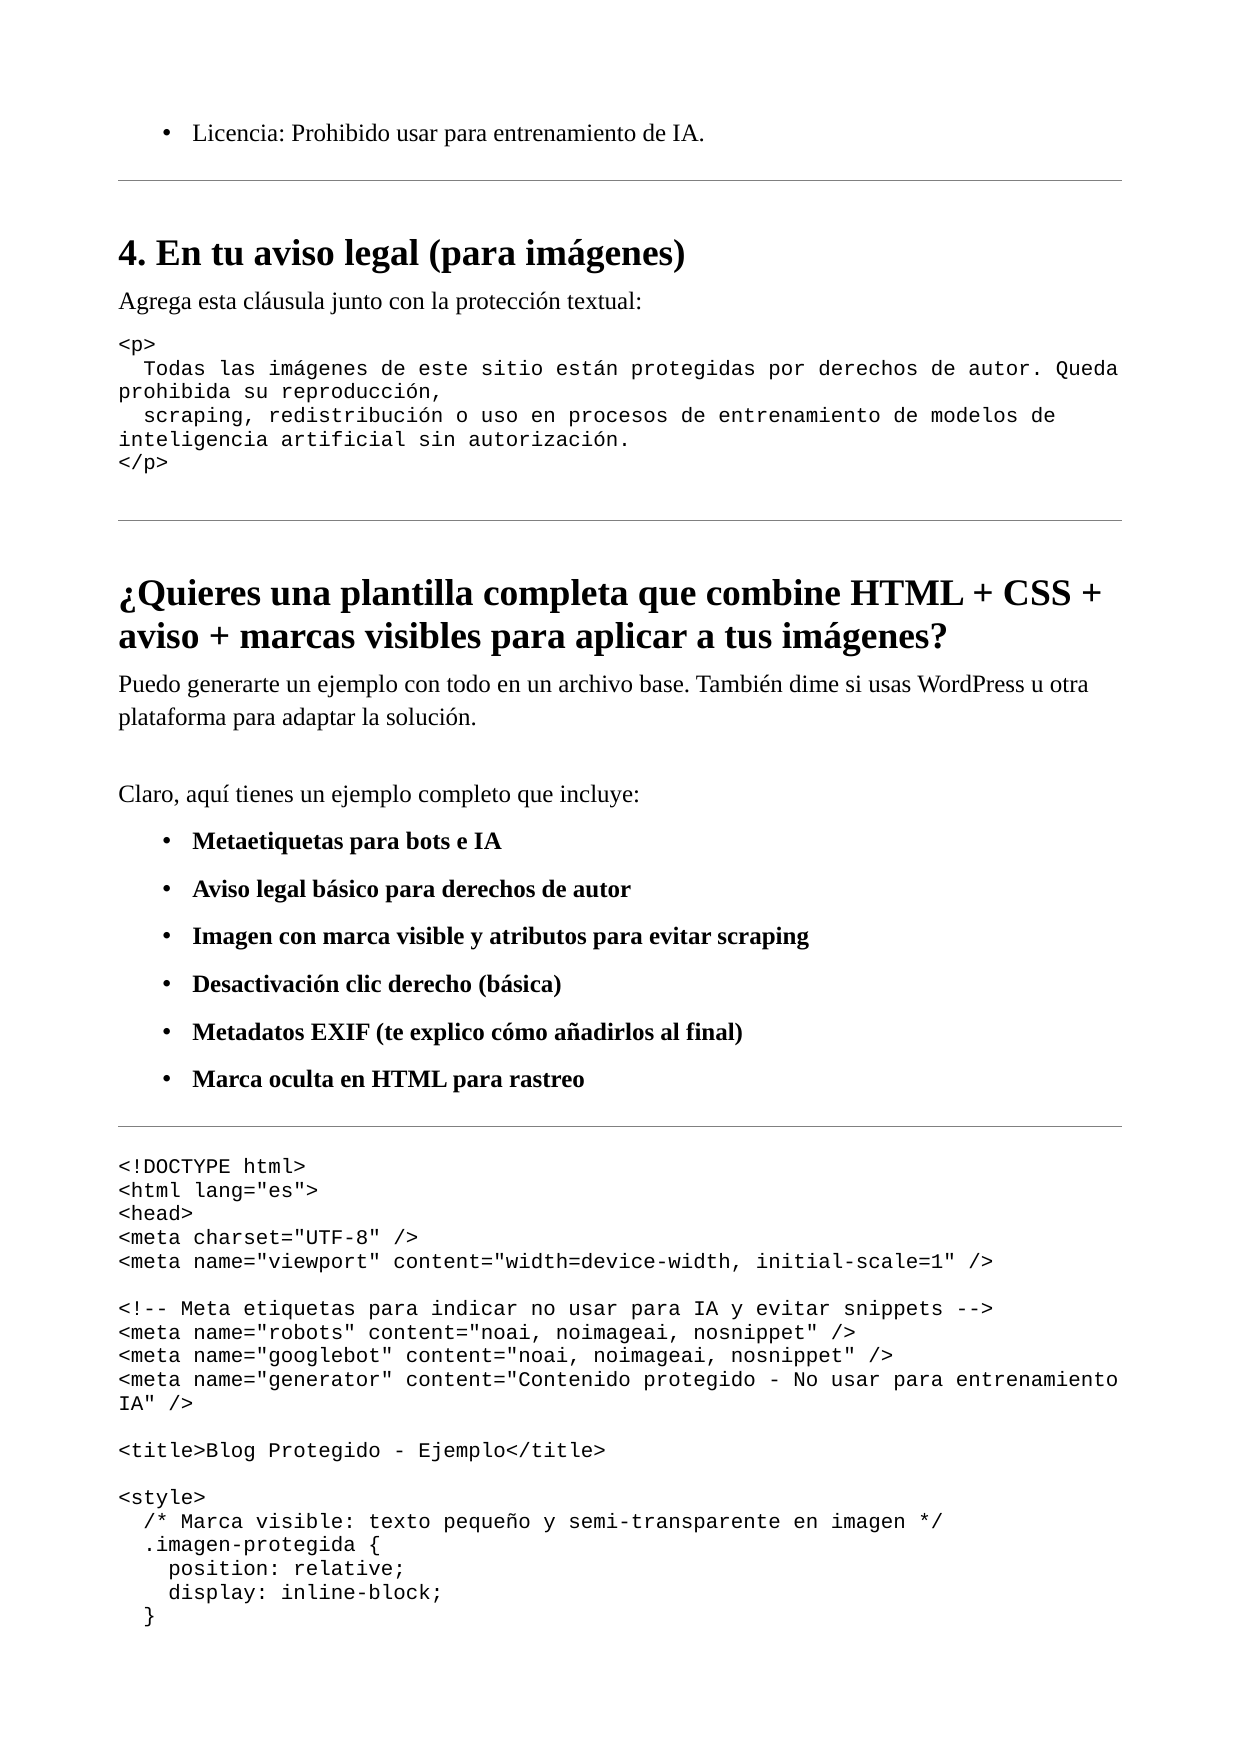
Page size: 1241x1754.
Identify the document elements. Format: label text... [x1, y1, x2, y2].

list Imagen con marca visible y atributos para evitar scraping [162, 921, 1122, 950]
text Agrega esta cláusula junto con la protección textual: [118, 286, 1122, 315]
subtitle ¿Quieres una plantilla completa que combine HTML + CSS + aviso + marcas visibles para aplicar a tus imágenes? [118, 571, 1122, 657]
text <!-- Meta etiquetas para indicar no usar para IA y evitar snippets --> [118, 1298, 1122, 1322]
text <html lang="es"> [118, 1180, 1122, 1203]
text /* Marca visible: texto pequeño y semi-transparente en imagen */ [118, 1511, 1122, 1534]
text <meta name="robots" content="noai, noimageai, nosnippet" /> [118, 1322, 1122, 1345]
text <p> [118, 334, 1122, 358]
text display: inline-block; [118, 1582, 1122, 1605]
list Metaetiquetas para bots e IA [162, 826, 1122, 855]
text scraping, redistribución o uso en procesos de entrenamiento de modelos de inteligencia artificial sin autorización. [118, 405, 1122, 452]
text .imagen-protegida { [118, 1534, 1122, 1558]
subtitle 4. En tu aviso legal (para imágenes) [118, 231, 1122, 274]
text <title>Blog Protegido - Ejemplo</title> [118, 1440, 1122, 1463]
text Claro, aquí tienes un ejemplo completo que incluye: [118, 779, 1122, 807]
text position: relative; [118, 1558, 1122, 1582]
list Metadatos EXIF (te explico cómo añadirlos al final) [162, 1017, 1122, 1045]
text <meta name="googlebot" content="noai, noimageai, nosnippet" /> [118, 1345, 1122, 1369]
list Marca oculta en HTML para rastreo [162, 1064, 1122, 1093]
text <meta charset="UTF-8" /> [118, 1227, 1122, 1251]
list Licencia: Prohibido usar para entrenamiento de IA. [162, 118, 1122, 147]
text } [118, 1605, 1122, 1629]
text <style> [118, 1487, 1122, 1511]
text </p> [118, 452, 1122, 476]
text Puedo generarte un ejemplo con todo en un archivo base. También dime si usas WordPress u otra plataforma para adaptar la solución. [118, 669, 1122, 731]
text <meta name="generator" content="Contenido protegido - No usar para entrenamiento IA" /> [118, 1369, 1122, 1416]
list Desactivación clic derecho (básica) [162, 969, 1122, 998]
text <!DOCTYPE html> [118, 1156, 1122, 1180]
text <meta name="viewport" content="width=device-width, initial-scale=1" /> [118, 1251, 1122, 1274]
list Aviso legal básico para derechos de autor [162, 874, 1122, 903]
text <head> [118, 1203, 1122, 1227]
text Todas las imágenes de este sitio están protegidas por derechos de autor. Queda prohibida su reproducción, [118, 358, 1122, 405]
